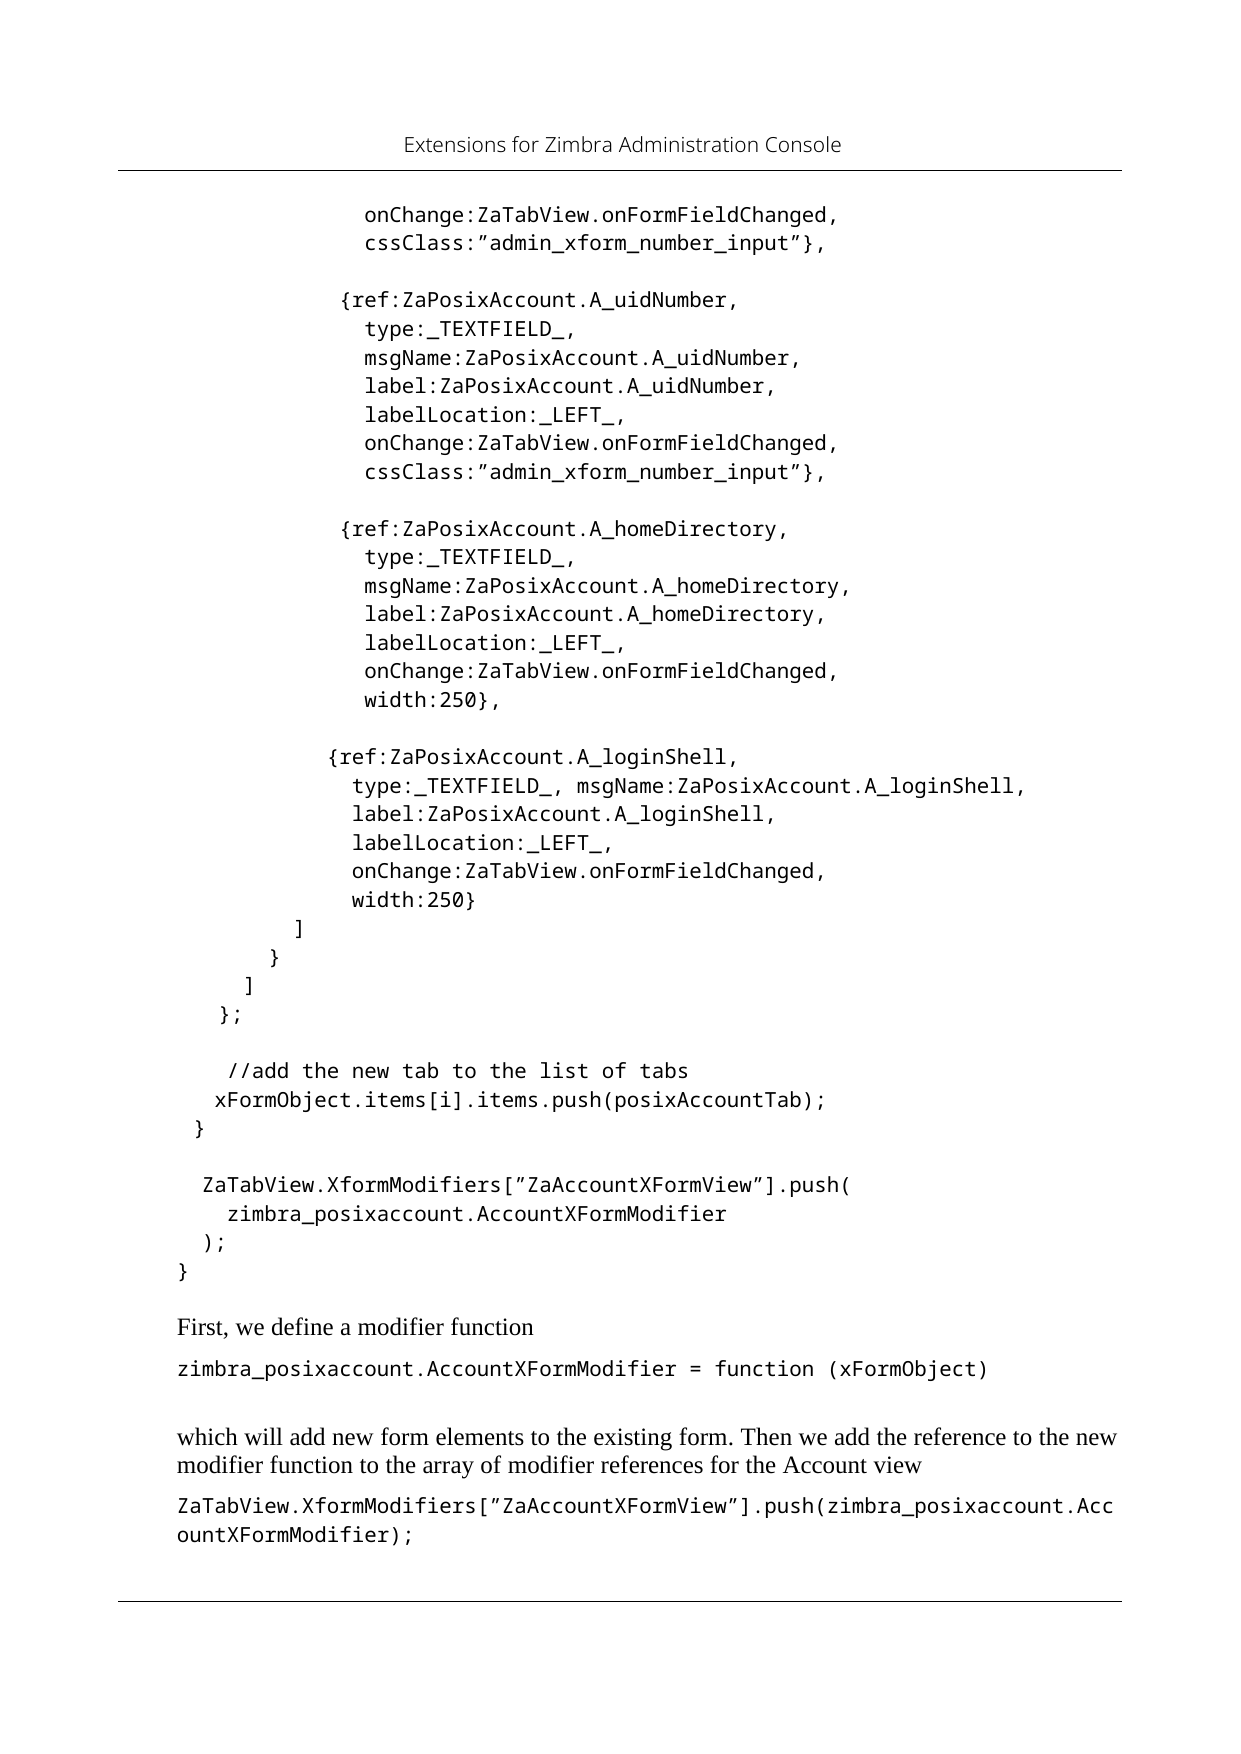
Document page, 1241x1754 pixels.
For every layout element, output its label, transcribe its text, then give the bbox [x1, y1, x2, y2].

text type:_TEXTFIELD_, msgName:ZaPosixAccount.A_loginShell, [177, 771, 1122, 799]
text ] [118, 970, 1122, 999]
text labelLocation:_LEFT_, [177, 828, 1122, 856]
text label:ZaPosixAccount.A_loginShell, [177, 799, 1122, 828]
text width:250}, [177, 685, 1122, 713]
text {ref:ZaPosixAccount.A_uidNumber, [177, 285, 1122, 314]
text zimbra_posixaccount.AccountXFormModifier = function (xFormObject) [177, 1353, 1122, 1382]
text msgName:ZaPosixAccount.A_homeDirectory, [177, 571, 1122, 599]
text {ref:ZaPosixAccount.A_loginShell, [177, 742, 1122, 771]
text ZaTabView.XformModifiers[”ZaAccountXFormView”].push( [177, 1170, 1122, 1199]
text cssClass:”admin_xform_number_input”}, [177, 457, 1122, 485]
text onChange:ZaTabView.onFormFieldChanged, [177, 200, 1122, 228]
text label:ZaPosixAccount.A_homeDirectory, [177, 599, 1122, 628]
text }; [118, 999, 1122, 1027]
text //add the new tab to the list of tabs [177, 1056, 1122, 1084]
text ); [177, 1227, 1122, 1256]
text label:ZaPosixAccount.A_uidNumber, [177, 371, 1122, 399]
text ZaTabView.XformModifiers[”ZaAccountXFormView”].push(zimbra_posixaccount.AccountXFormModifier); [177, 1491, 1122, 1548]
text First, we define a modifier function [177, 1313, 1122, 1341]
text msgName:ZaPosixAccount.A_uidNumber, [177, 342, 1122, 371]
text onChange:ZaTabView.onFormFieldChanged, [177, 856, 1122, 885]
text onChange:ZaTabView.onFormFieldChanged, [177, 428, 1122, 457]
text cssClass:”admin_xform_number_input”}, [177, 228, 1122, 257]
text type:_TEXTFIELD_, [177, 542, 1122, 571]
text xFormObject.items[i].items.push(posixAccountTab); [177, 1084, 1122, 1113]
text zimbra_posixaccount.AccountXFormModifier [177, 1199, 1122, 1227]
text width:250} [177, 885, 1122, 913]
text which will add new form elements to the existing form. Then we add the reference to the new modifier function to the array of modifier references for the Account view [177, 1422, 1122, 1478]
text labelLocation:_LEFT_, [177, 399, 1122, 428]
text ] [118, 913, 1122, 942]
text type:_TEXTFIELD_, [177, 314, 1122, 342]
text } [118, 1113, 1122, 1142]
text {ref:ZaPosixAccount.A_homeDirectory, [177, 514, 1122, 542]
text } [118, 942, 1122, 970]
text labelLocation:_LEFT_, [177, 628, 1122, 656]
text onChange:ZaTabView.onFormFieldChanged, [177, 656, 1122, 685]
text } [177, 1256, 1122, 1284]
